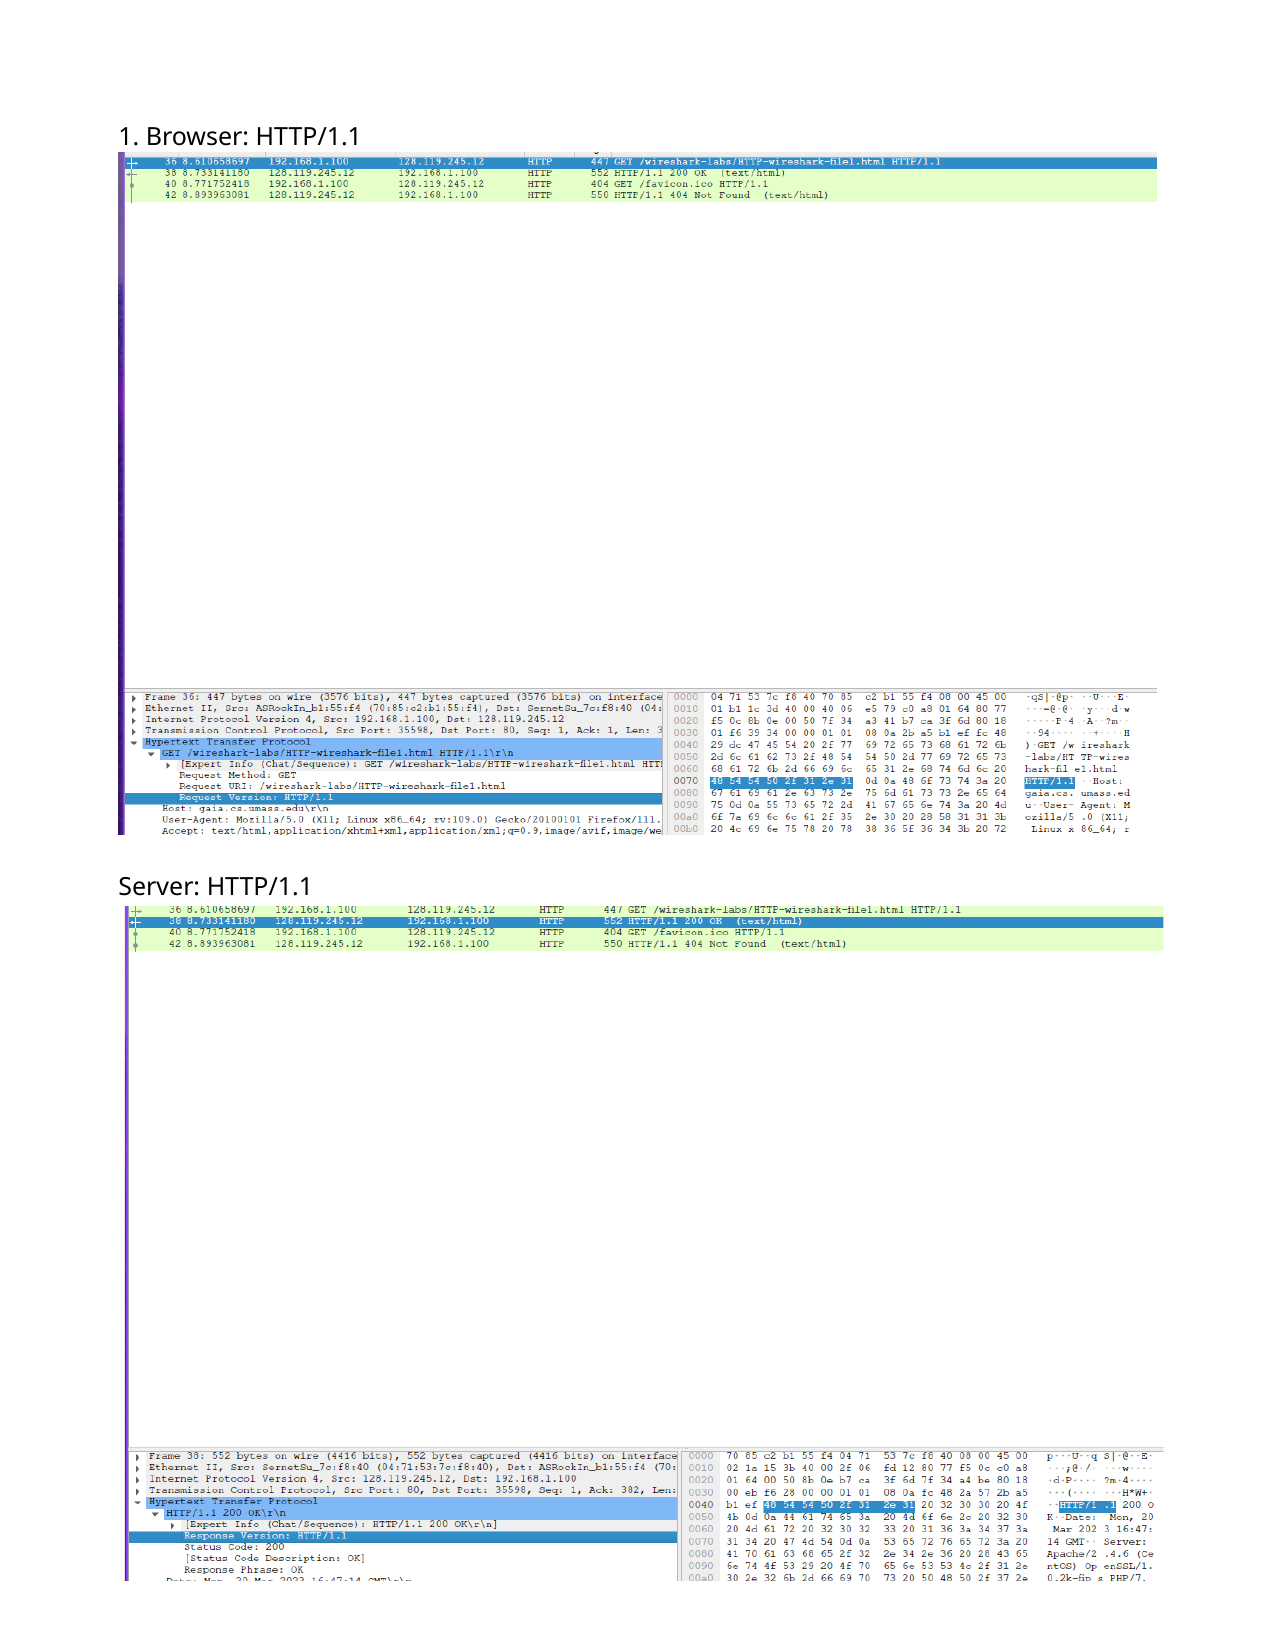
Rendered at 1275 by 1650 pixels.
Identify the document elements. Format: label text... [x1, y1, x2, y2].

picture [124, 906, 1164, 1581]
text 1. Browser: HTTP/1.1 [118, 118, 1157, 152]
text Server: HTTP/1.1 [118, 869, 1157, 903]
picture [118, 152, 1157, 835]
